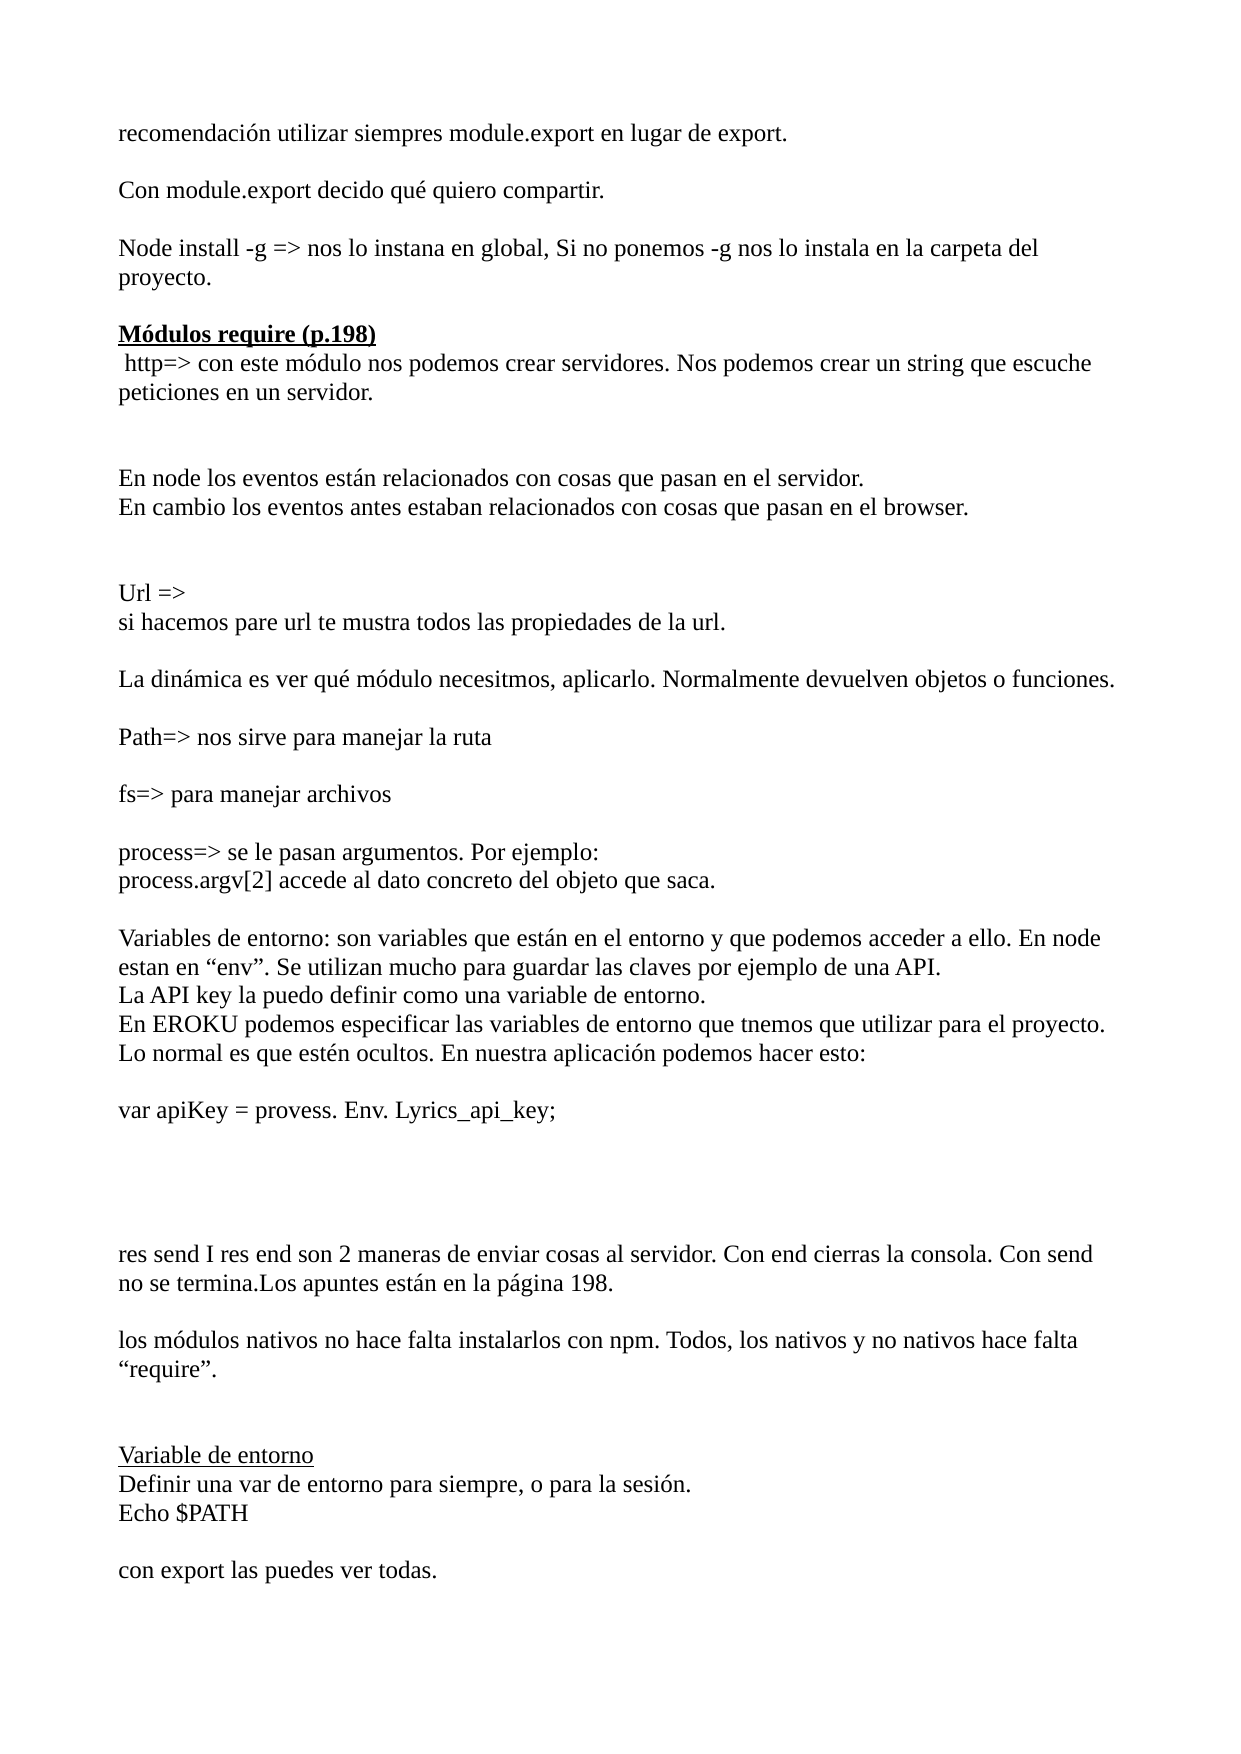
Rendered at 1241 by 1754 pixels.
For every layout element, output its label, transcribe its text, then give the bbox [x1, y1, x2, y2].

text Echo $PATH [118, 1498, 1122, 1527]
text process=> se le pasan argumentos. Por ejemplo: [118, 837, 1122, 866]
text Variable de entorno [118, 1441, 1122, 1469]
text fs=> para manejar archivos [118, 779, 1122, 808]
text En cambio los eventos antes estaban relacionados con cosas que pasan en el browser. [118, 492, 1122, 521]
text Módulos require (p.198) http=> con este módulo nos podemos crear servidores. Nos podemos crear un string que escuche peticiones en un servidor. [118, 319, 1122, 406]
text los módulos nativos no hace falta instalarlos con npm. Todos, los nativos y no nativos hace falta “require”. [118, 1326, 1122, 1383]
text si hacemos pare url te mustra todos las propiedades de la url. [118, 607, 1122, 636]
text Url => [118, 578, 1122, 607]
text Con module.export decido qué quiero compartir. [118, 176, 1122, 204]
text var apiKey = provess. Env. Lyrics_api_key; [118, 1096, 1122, 1124]
text Variables de entorno: son variables que están en el entorno y que podemos acceder a ello. En node estan en “env”. Se utilizan mucho para guardar las claves por ejemplo de una API. [118, 923, 1122, 981]
text Node install -g => nos lo instana en global, Si no ponemos -g nos lo instala en la carpeta del proyecto. [118, 233, 1122, 291]
text La dinámica es ver qué módulo necesitmos, aplicarlo. Normalmente devuelven objetos o funciones. [118, 664, 1122, 693]
text res send I res end son 2 maneras de enviar cosas al servidor. Con end cierras la consola. Con send no se termina.Los apuntes están en la página 198. [118, 1239, 1122, 1297]
text Definir una var de entorno para siempre, o para la sesión. [118, 1469, 1122, 1498]
text En EROKU podemos especificar las variables de entorno que tnemos que utilizar para el proyecto. Lo normal es que estén ocultos. En nuestra aplicación podemos hacer esto: [118, 1009, 1122, 1067]
text recomendación utilizar siempres module.export en lugar de export. [118, 118, 1122, 147]
text En node los eventos están relacionados con cosas que pasan en el servidor. [118, 463, 1122, 492]
text La API key la puedo definir como una variable de entorno. [118, 981, 1122, 1009]
text Path=> nos sirve para manejar la ruta [118, 722, 1122, 751]
text process.argv[2] accede al dato concreto del objeto que saca. [118, 866, 1122, 894]
text con export las puedes ver todas. [118, 1556, 1122, 1584]
